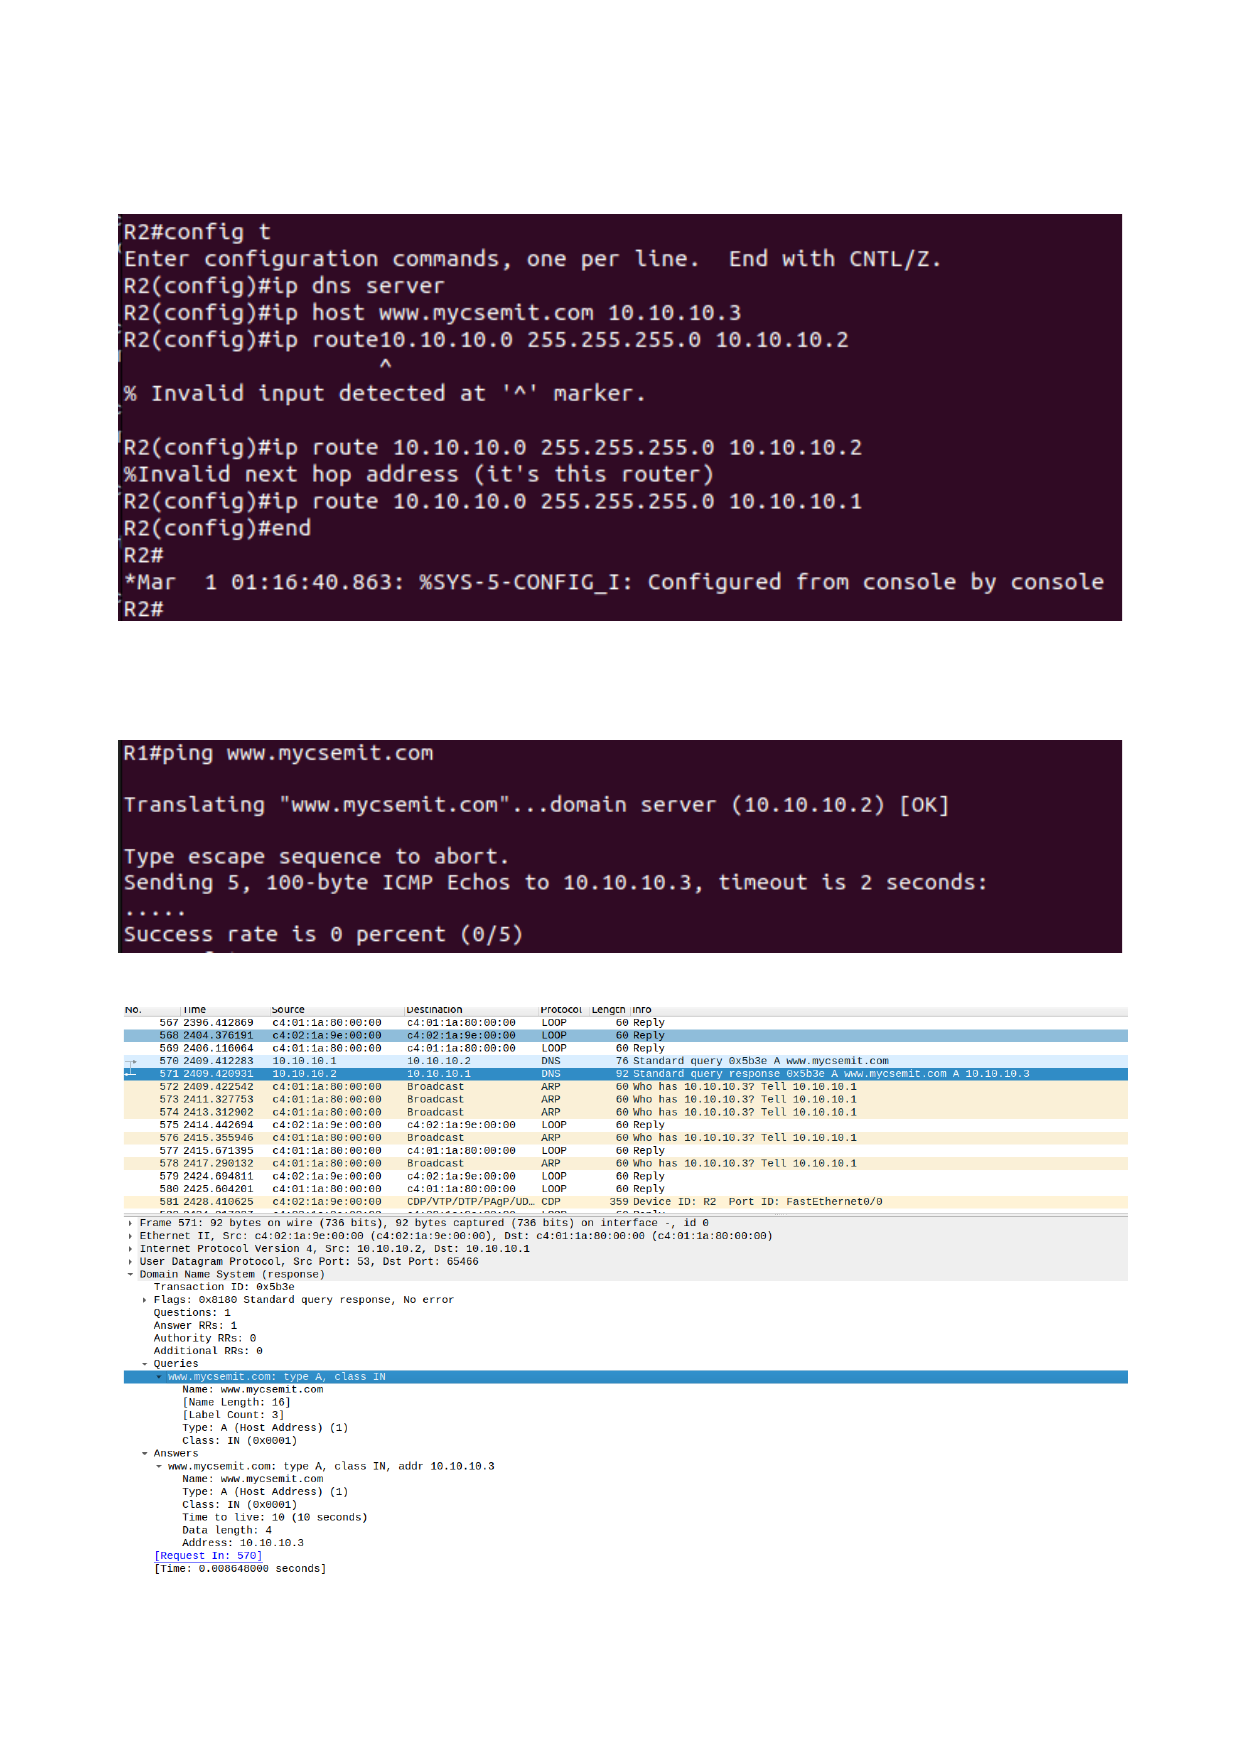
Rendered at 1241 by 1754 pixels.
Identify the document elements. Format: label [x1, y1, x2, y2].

picture [123, 1007, 1128, 1597]
picture [118, 214, 1123, 621]
picture [118, 740, 1123, 953]
